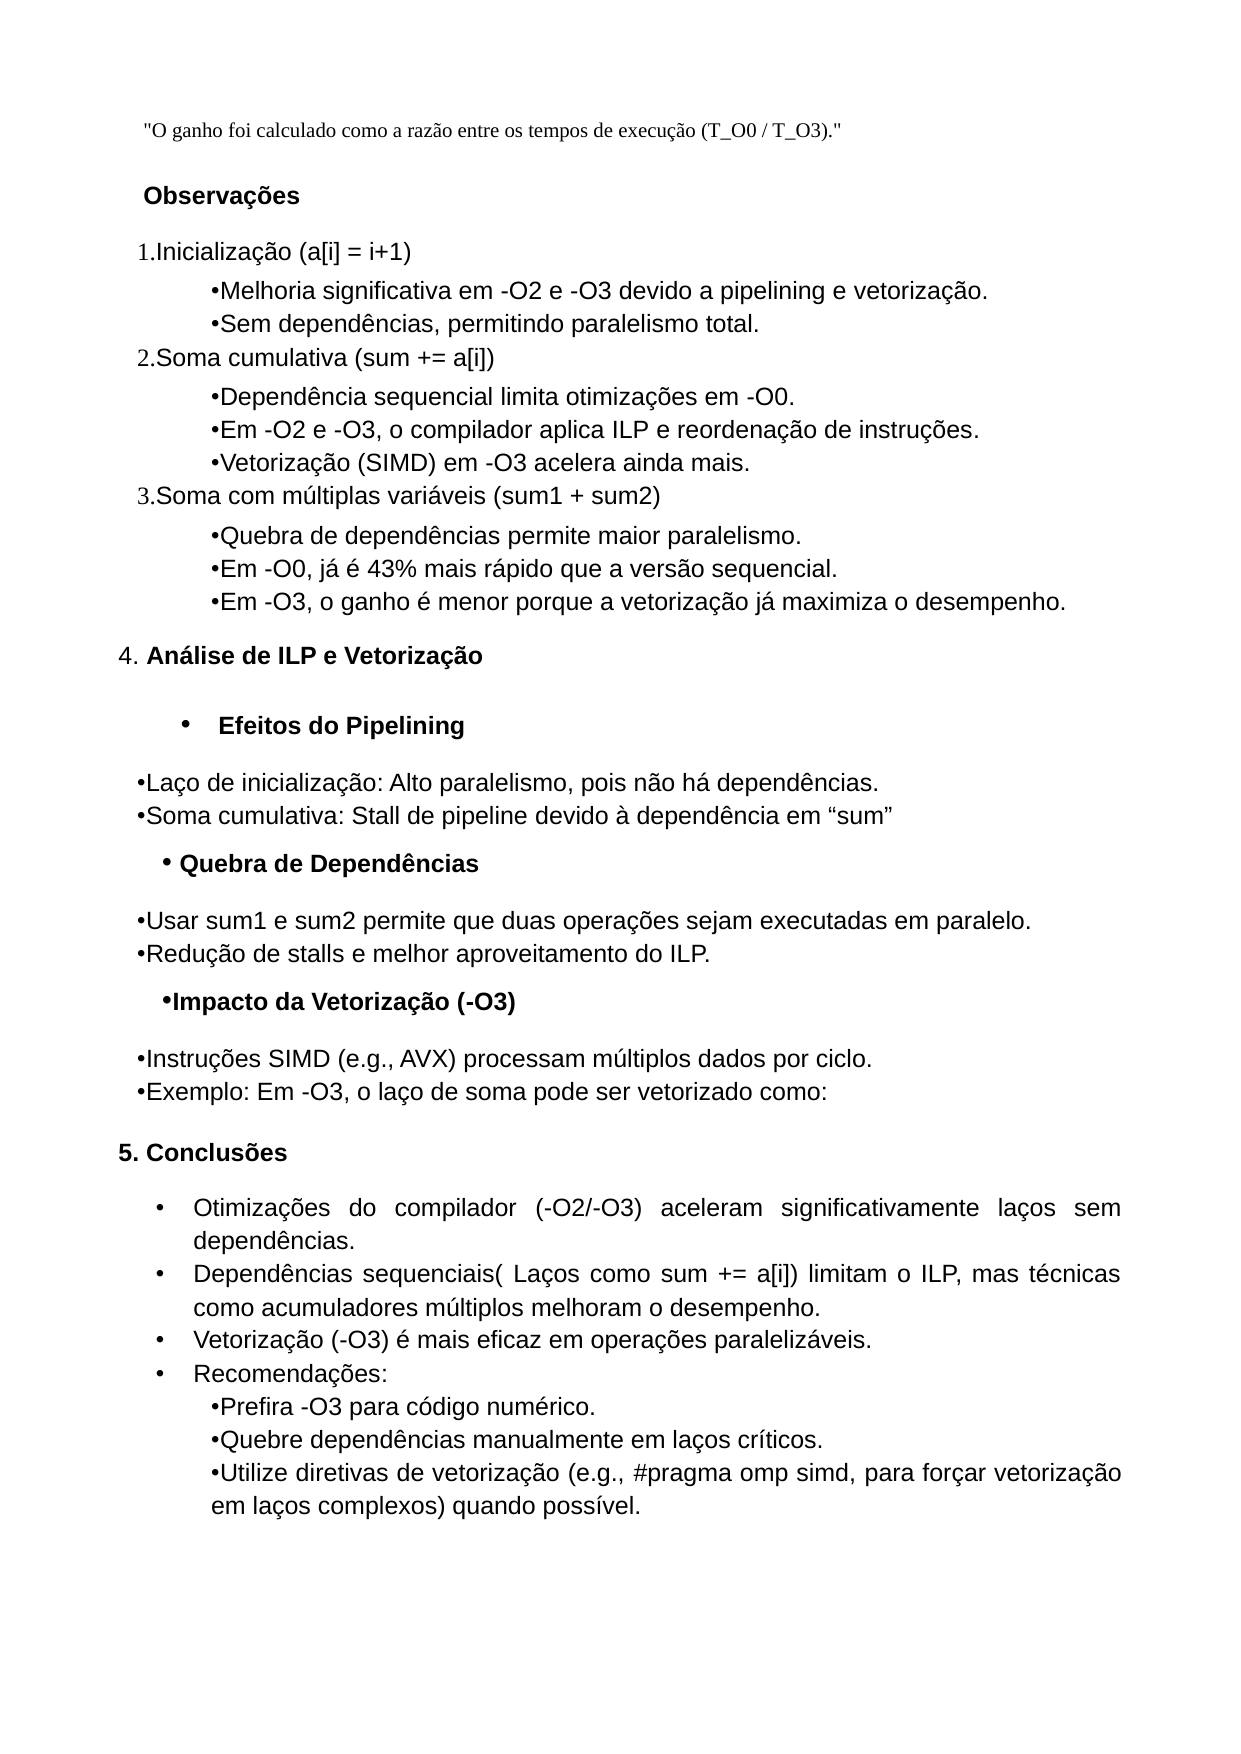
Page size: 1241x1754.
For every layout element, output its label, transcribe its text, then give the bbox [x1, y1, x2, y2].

list Em -O2 e -O3, o compilador aplica ILP e reordenação de instruções. [118, 415, 1122, 444]
list Dependência sequencial limita otimizações em -O0. [118, 382, 1122, 411]
list Em -O3, o ganho é menor porque a vetorização já maximiza o desempenho. [118, 587, 1122, 616]
subtitle "O ganho foi calculado como a razão entre os tempos de execução (T_O0 / T_O3)." [143, 118, 1122, 142]
list Vetorização (-O3) é mais eficaz em operações paralelizáveis. [156, 1326, 1122, 1354]
list Em -O0, já é 43% mais rápido que a versão sequencial. [118, 554, 1122, 583]
list Inicialização (a[i] = i+1) [118, 237, 1122, 266]
list Laço de inicialização: Alto paralelismo, pois não há dependências. [118, 768, 1122, 797]
list Exemplo: Em -O3, o laço de soma pode ser vetorizado como: [118, 1077, 1122, 1106]
list Quebre dependências manualmente em laços críticos. [118, 1425, 1122, 1454]
list Soma com múltiplas variáveis (sum1 + sum2) [118, 481, 1122, 510]
subtitle Impacto da Vetorização (-O3) [143, 987, 1122, 1017]
list Sem dependências, permitindo paralelismo total. [118, 309, 1122, 338]
list Dependências sequenciais( Laços como sum += a[i]) limitam o ILP, mas técnicas como acumuladores múltiplos melhoram o desempenho. [156, 1259, 1122, 1321]
list Soma cumulativa (sum += a[i]) [118, 342, 1122, 371]
list Prefira -O3 para código numérico. [118, 1392, 1122, 1421]
list Melhoria significativa em -O2 e -O3 devido a pipelining e vetorização. [118, 276, 1122, 305]
list Vetorização (SIMD) em -O3 acelera ainda mais. [118, 448, 1122, 477]
list Otimizações do compilador (-O2/-O3) aceleram significativamente laços sem dependências. [156, 1193, 1122, 1255]
list Quebra de dependências permite maior paralelismo. [118, 521, 1122, 549]
subtitle Quebra de Dependências [143, 849, 1122, 879]
subtitle Efeitos do Pipelining [181, 711, 1122, 741]
list Soma cumulativa: Stall de pipeline devido à dependência em “sum” [118, 801, 1122, 830]
list Recomendações: [156, 1359, 1122, 1387]
subtitle 4. Análise de ILP e Vetorização [118, 641, 1122, 669]
list Usar sum1 e sum2 permite que duas operações sejam executadas em paralelo. [118, 906, 1122, 935]
subtitle Observações [143, 181, 1122, 210]
list Instruções SIMD (e.g., AVX) processam múltiplos dados por ciclo. [118, 1044, 1122, 1073]
list Utilize diretivas de vetorização (e.g., #pragma omp simd, para forçar vetorização em laços complexos) quando possível. [118, 1458, 1122, 1520]
list Redução de stalls e melhor aproveitamento do ILP. [118, 939, 1122, 968]
subtitle 5. Conclusões [118, 1138, 1122, 1166]
